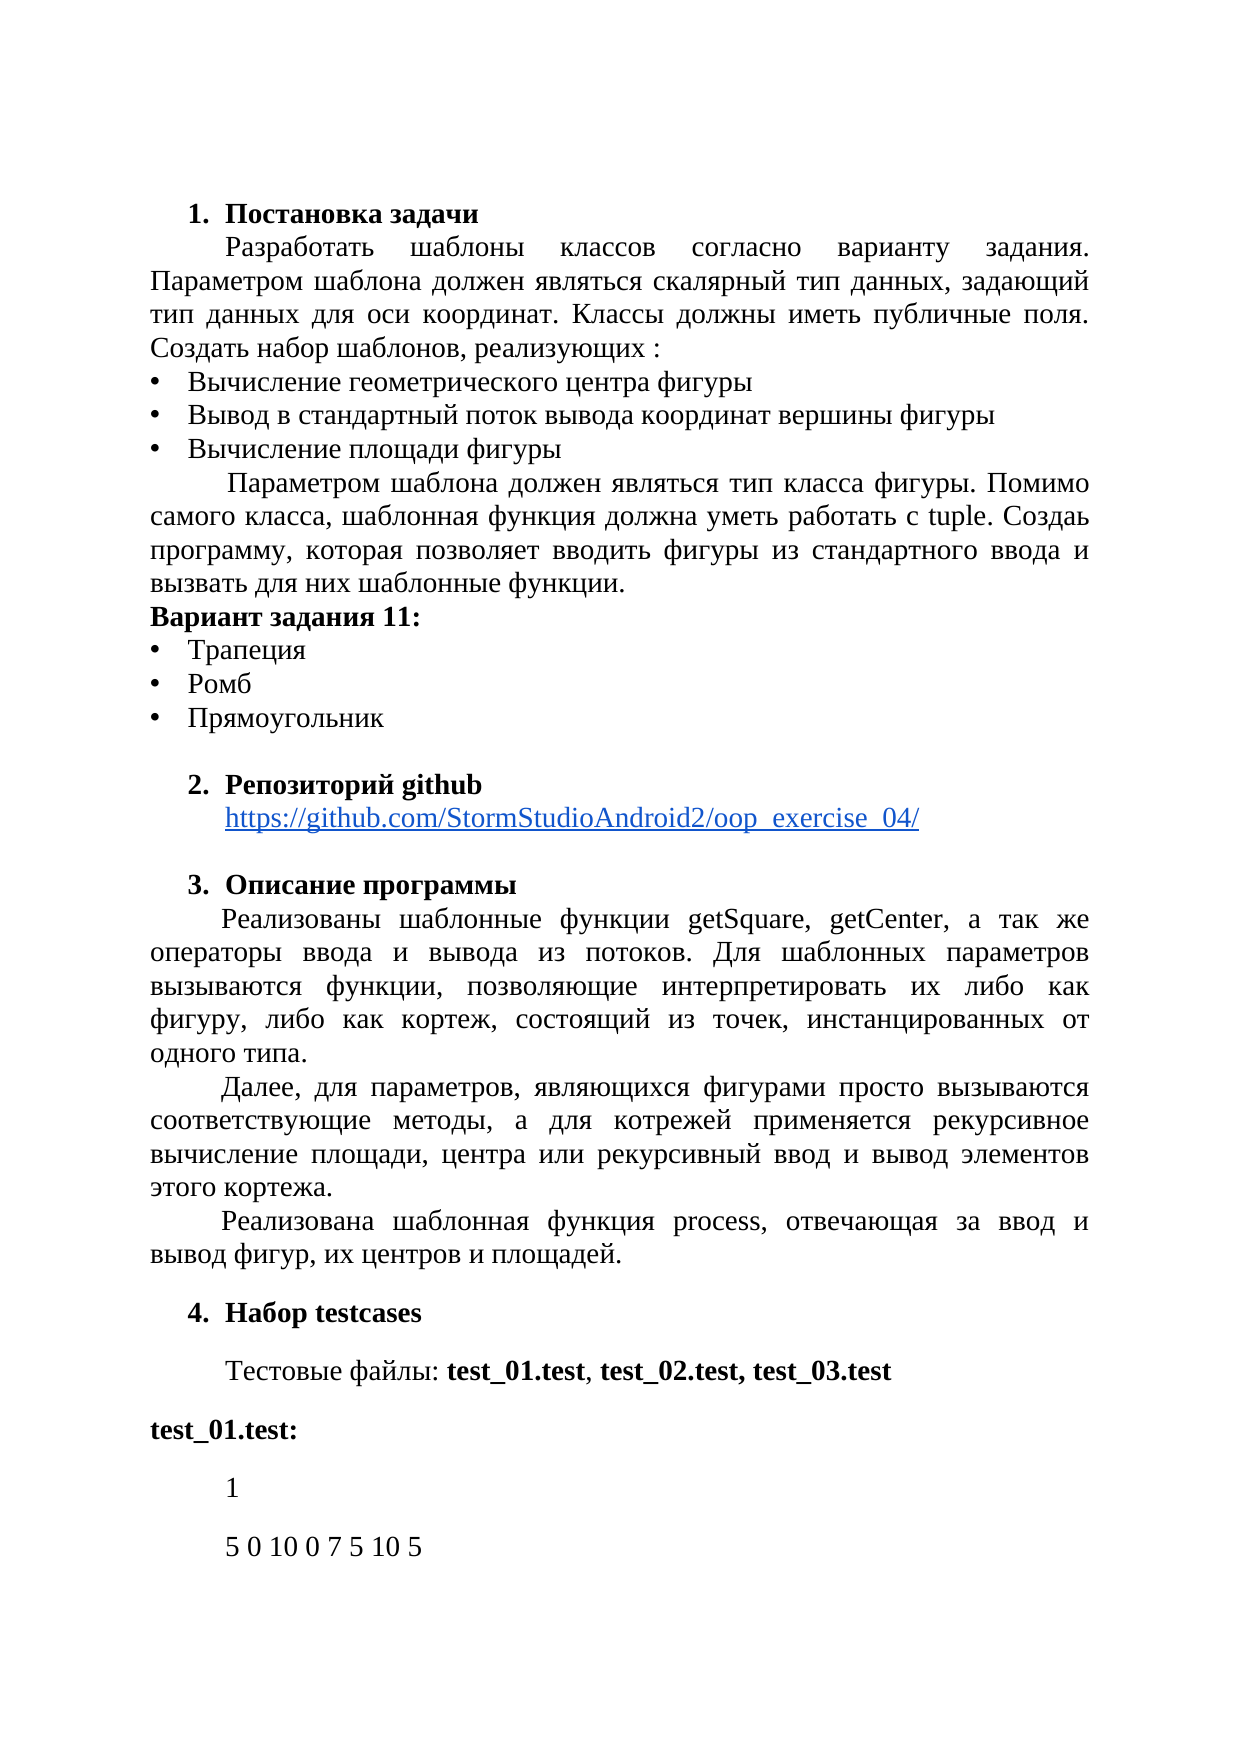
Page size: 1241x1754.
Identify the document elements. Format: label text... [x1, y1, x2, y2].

text 5 0 10 0 7 5 10 5 [150, 1529, 1090, 1563]
list Вычисление геометрического центра фигуры [150, 364, 1090, 397]
list Набор testcases [187, 1295, 1090, 1328]
list Описание программы [187, 867, 1090, 901]
list Трапеция [150, 632, 1090, 666]
text Разработать шаблоны классов согласно варианту задания. Параметром шаблона должен являться скалярный тип данных, задающий тип данных для оси координат. Классы должны иметь публичные поля. Создать набор шаблонов, реализующих : [150, 229, 1090, 364]
list Вычисление площади фигуры [150, 431, 1090, 465]
text 1 [150, 1471, 1090, 1504]
text test_01.test: [150, 1412, 1090, 1446]
text Реализованы шаблонные функции getSquare, getCenter, а так же операторы ввода и вывода из потоков. Для шаблонных параметров вызываются функции, позволяющие интерпретировать их либо как фигуру, либо как кортеж, состоящий из точек, инстанцированных от одного типа. [150, 901, 1090, 1069]
text Реализована шаблонная функция process, отвечающая за ввод и вывод фигур, их центров и площадей. [150, 1203, 1090, 1270]
text Вариант задания 11: [150, 599, 1090, 632]
list Постановка задачи [187, 196, 1090, 229]
text Далее, для параметров, являющихся фигурами просто вызываются соответствующие методы, а для котрежей применяется рекурсивное вычисление площади, центра или рекурсивный ввод и вывод элементов этого кортежа. [150, 1069, 1090, 1203]
list Репозиторий github [187, 767, 1090, 800]
text Тестовые файлы: test_01.test, test_02.test, test_03.test [150, 1353, 1090, 1387]
text Параметром шаблона должен являться тип класса фигуры. Помимо самого класса, шаблонная функция должна уметь работать с tuple. Создаь программу, которая позволяет вводить фигуры из стандартного ввода и вызвать для них шаблонные функции. [150, 465, 1090, 599]
text https://github.com/StormStudioAndroid2/oop_exercise_04/ [150, 800, 1090, 834]
list Ромб [150, 666, 1090, 700]
list Прямоугольник [150, 700, 1090, 733]
list Вывод в стандартный поток вывода координат вершины фигуры [150, 397, 1090, 431]
